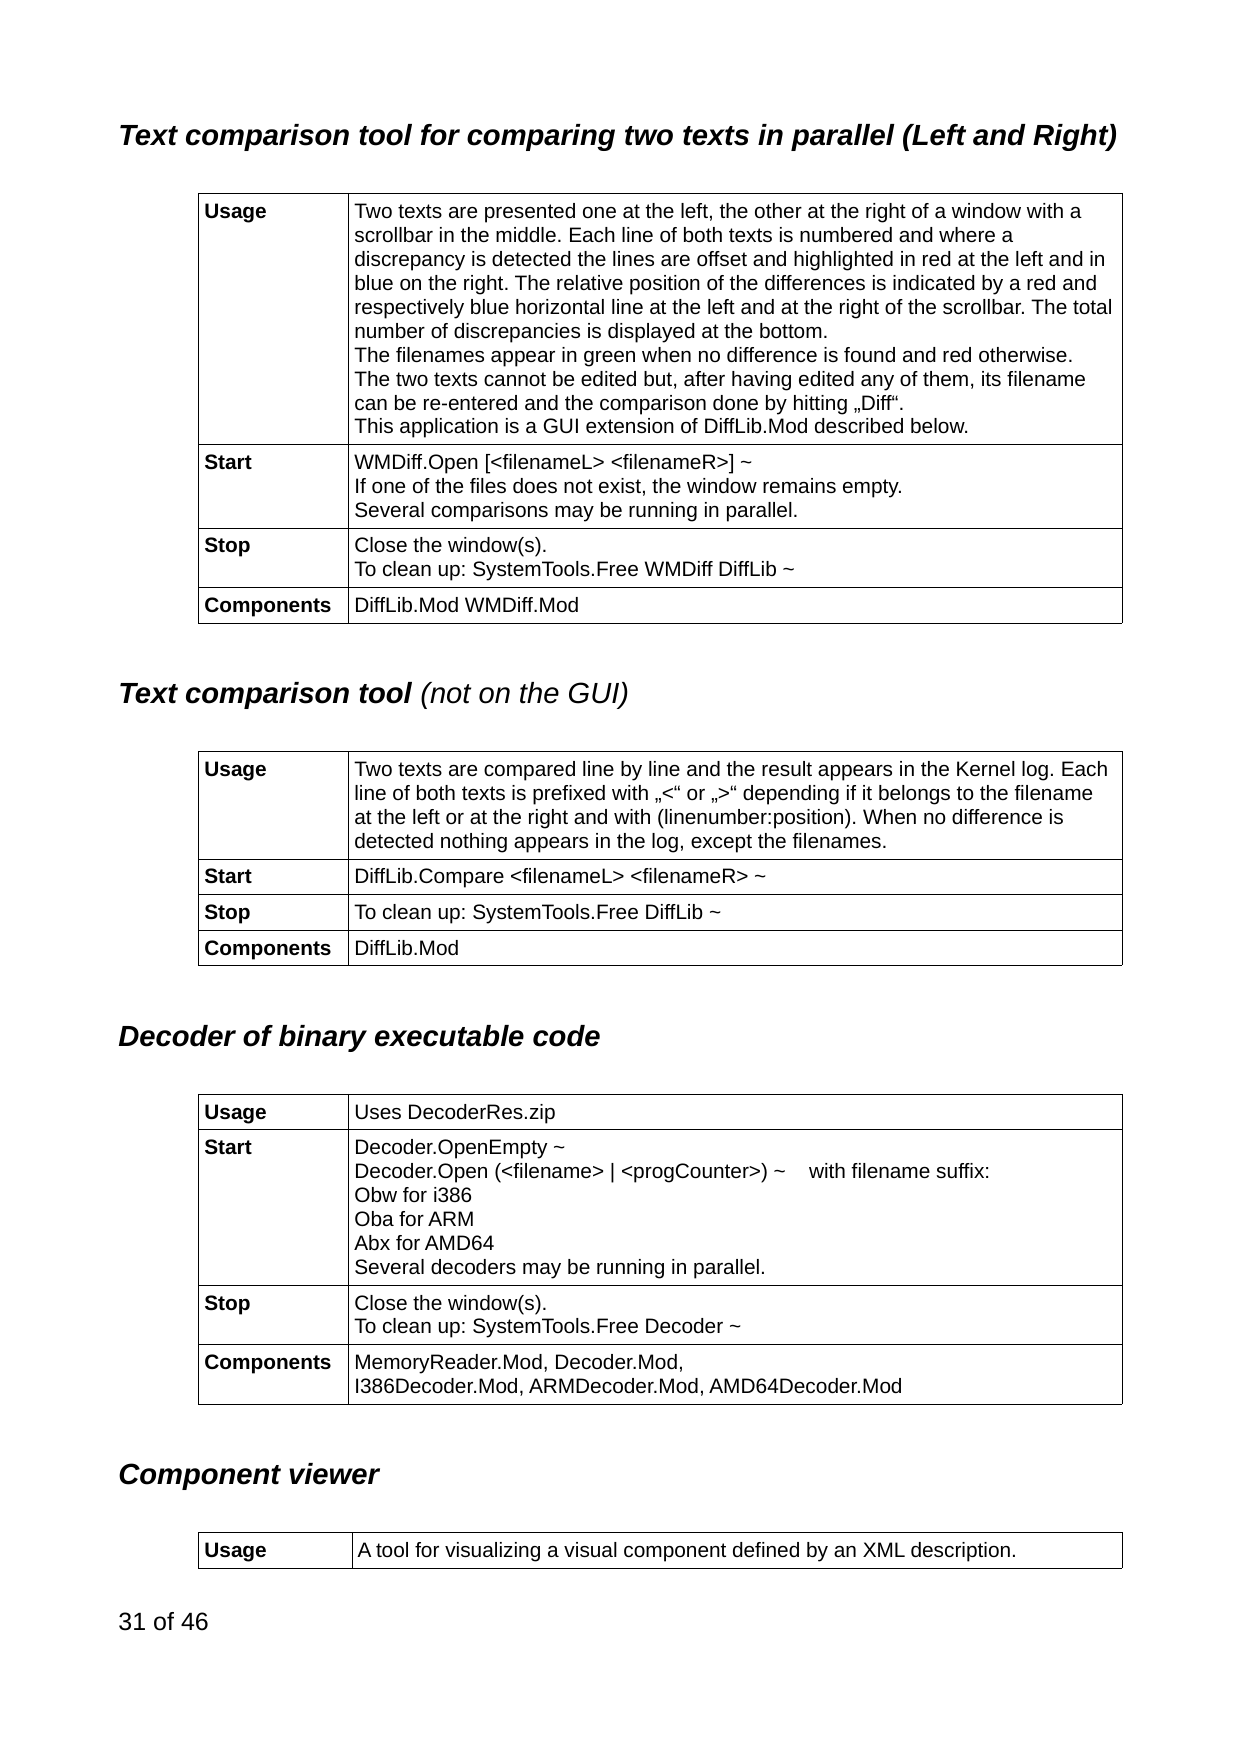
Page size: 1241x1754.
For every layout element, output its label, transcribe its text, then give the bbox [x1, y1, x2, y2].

table_cell To clean up: SystemTools.Free DiffLib ~ [349, 895, 1122, 929]
table_cell WMDiff.Open [<filenameL> <filenameR>] ~ If one of the files does not exist, the window remains empty. Several comparisons may be running in parallel. [349, 445, 1122, 527]
table_cell Close the window(s). To clean up: SystemTools.Free WMDiff DiffLib ~ [349, 529, 1122, 587]
table_header Uses DecoderRes.zip [349, 1095, 1122, 1129]
table_header Two texts are compared line by line and the result appears in the Kernel log. Each line of both texts is prefixed with „<“ or „>“ depending if it belongs to the filename at the left or at the right and with (linenumber:position). When no difference is detected nothing appears in the log, except the filenames. [349, 752, 1122, 858]
table_cell Components [199, 588, 348, 622]
table_header Usage [199, 1095, 348, 1129]
table_cell Start [199, 860, 348, 894]
subtitle Decoder of binary executable code [118, 1019, 1122, 1052]
table_cell Components [199, 1345, 348, 1403]
subtitle Component viewer [118, 1457, 1122, 1491]
table_cell Stop [199, 895, 348, 929]
table_header Two texts are presented one at the left, the other at the right of a window with a scrollbar in the middle. Each line of both texts is numbered and where a discrepancy is detected the lines are offset and highlighted in red at the left and in blue on the right. The relative position of the differences is indicated by a red and respectively blue horizontal line at the left and at the right of the scrollbar. The total number of discrepancies is displayed at the bottom. The filenames appear in green when no difference is found and red otherwise. The two texts cannot be edited but, after having edited any of them, its filename can be re-entered and the comparison done by hitting „Diff“. This application is a GUI extension of DiffLib.Mod described below. [349, 194, 1122, 444]
table_cell Stop [199, 529, 348, 587]
table_cell Close the window(s). To clean up: SystemTools.Free Decoder ~ [349, 1286, 1122, 1344]
table_cell Start [199, 445, 348, 527]
table_cell Decoder.OpenEmpty ~ Decoder.Open (<filename> | <progCounter>) ~ with filename suffix: Obw for i386 Oba for ARM Abx for AMD64 Several decoders may be running in parallel. [349, 1130, 1122, 1284]
subtitle Text comparison tool (not on the GUI) [118, 676, 1122, 710]
table_cell Stop [199, 1286, 348, 1344]
table_cell MemoryReader.Mod, Decoder.Mod, I386Decoder.Mod, ARMDecoder.Mod, AMD64Decoder.Mod [349, 1345, 1122, 1403]
table_header A tool for visualizing a visual component defined by an XML description. [353, 1533, 1122, 1568]
table_cell Start [199, 1130, 348, 1284]
table_header Usage [199, 194, 348, 444]
table_cell DiffLib.Compare <filenameL> <filenameR> ~ [349, 860, 1122, 894]
table_cell DiffLib.Mod WMDiff.Mod [349, 588, 1122, 622]
table_header Usage [199, 752, 348, 858]
table_cell Components [199, 931, 348, 965]
subtitle Text comparison tool for comparing two texts in parallel (Left and Right) [118, 118, 1122, 152]
table_cell DiffLib.Mod [349, 931, 1122, 965]
table_header Usage [199, 1533, 352, 1568]
